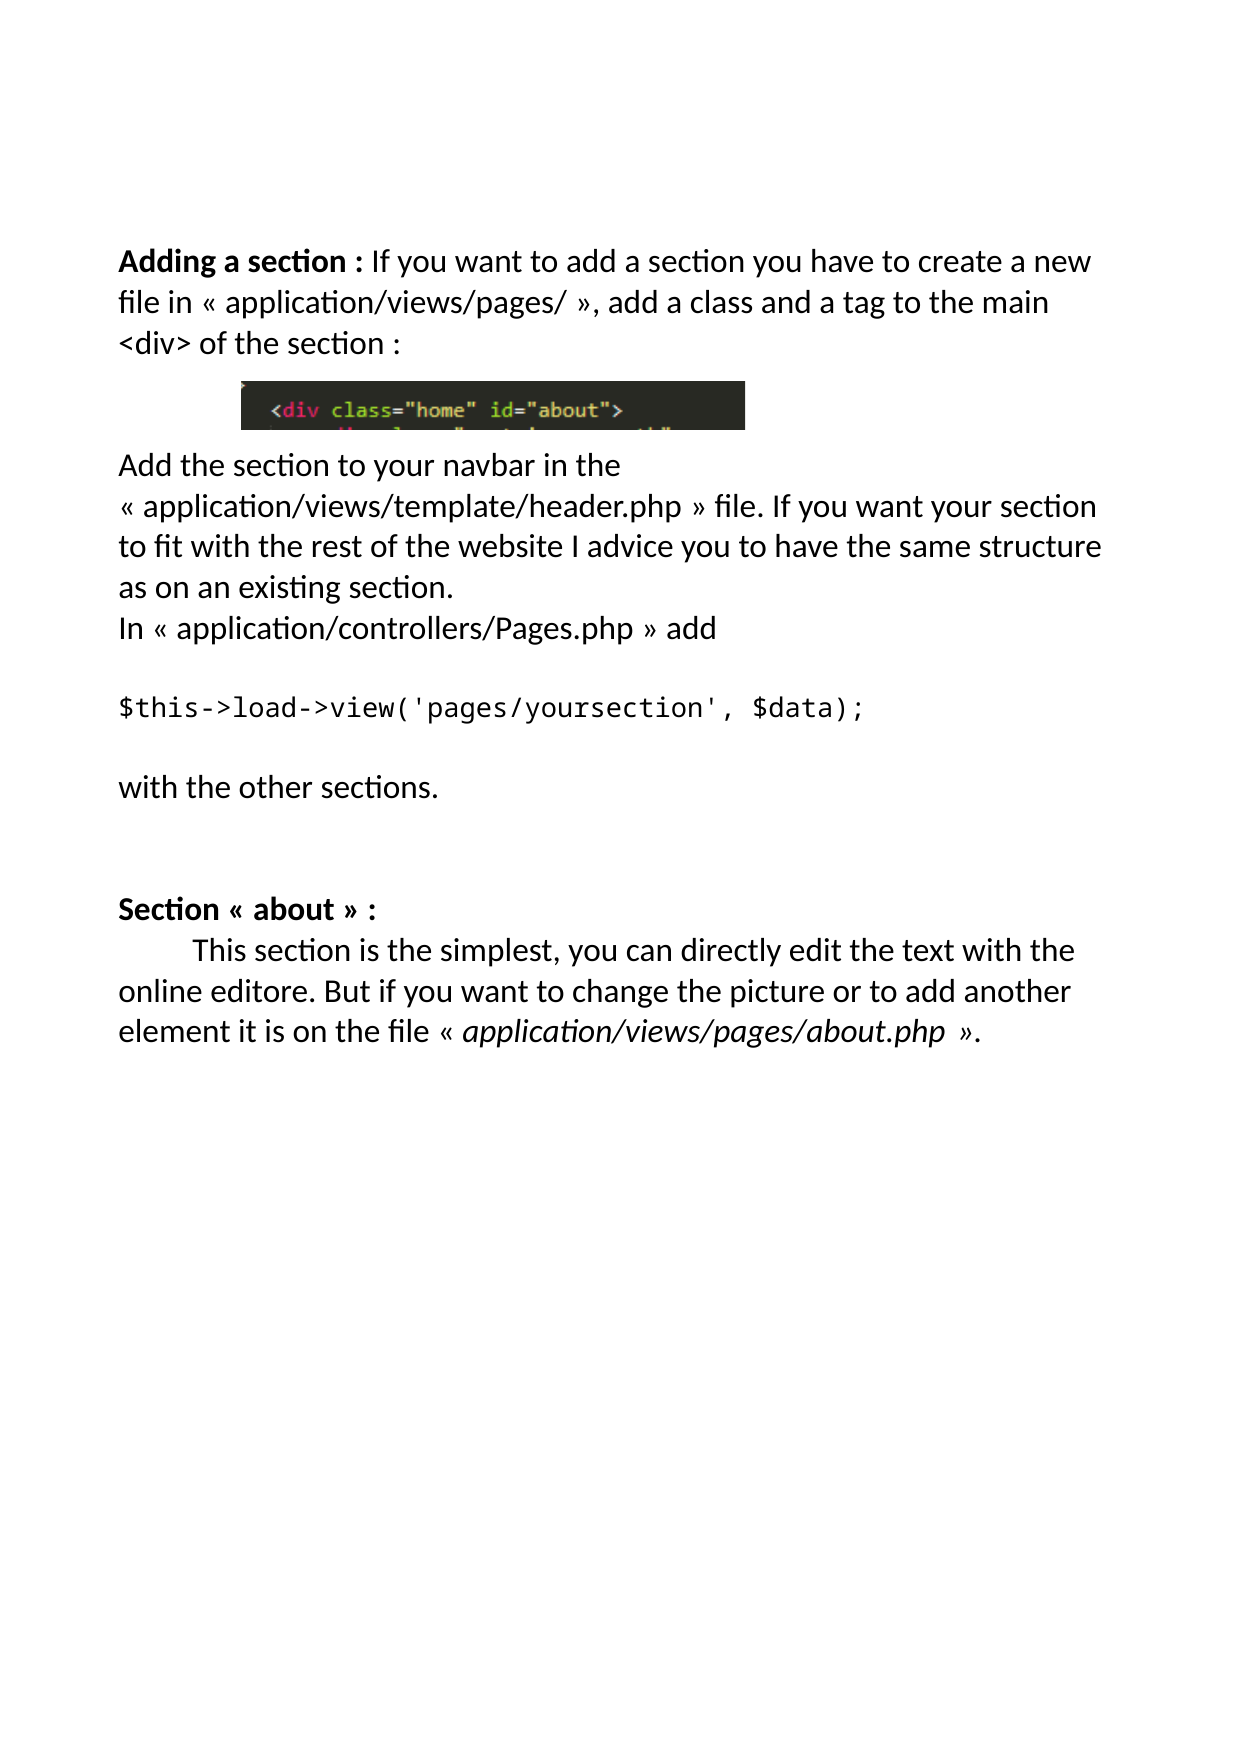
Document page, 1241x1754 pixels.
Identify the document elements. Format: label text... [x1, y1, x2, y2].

text In « application/controllers/Pages.php » add [118, 607, 1122, 648]
text This section is the simplest, you can directly edit the text with the online editore. But if you want to change the picture or to add another element it is on the file « application/views/pages/about.php ». [118, 929, 1122, 1051]
text Adding a section : If you want to add a section you have to create a new file in « application/views/pages/ », add a class and a tag to the main <div> of the section : [118, 240, 1122, 362]
text Section « about » : [118, 888, 1122, 929]
text Add the section to your navbar in the « application/views/template/header.php » file. If you want your section to fit with the rest of the website I advice you to have the same structure as on an existing section. [118, 444, 1122, 607]
text with the other sections. [118, 766, 1122, 807]
text $this->load->view('pages/yoursection', $data); [118, 688, 1122, 725]
picture [241, 381, 519, 399]
